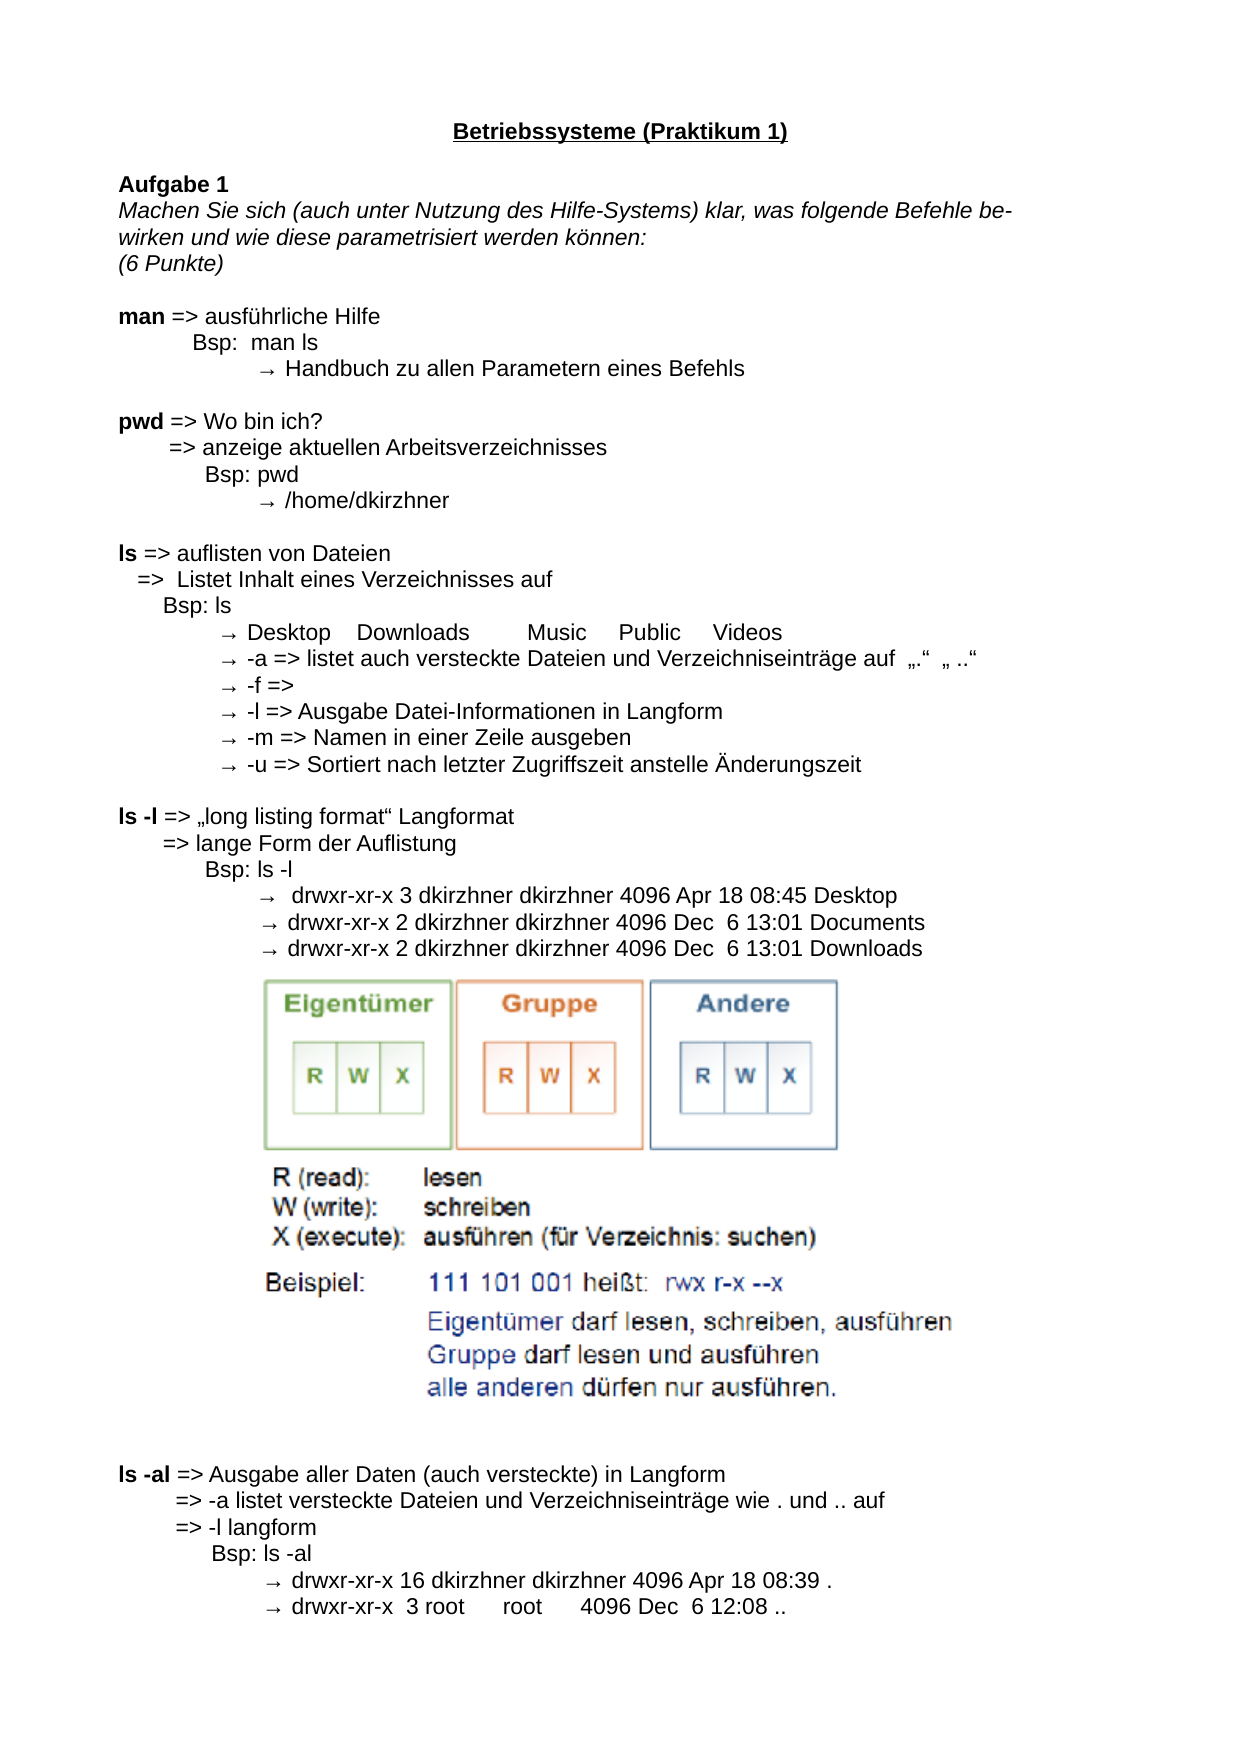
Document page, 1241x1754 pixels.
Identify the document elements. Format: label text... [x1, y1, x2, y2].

text => Listet Inhalt eines Verzeichnisses auf [118, 566, 1122, 592]
text → -f => [118, 672, 1122, 698]
text → drwxr-xr-x 3 root root 4096 Dec 6 12:08 .. [118, 1593, 1122, 1619]
text Bsp: pwd [118, 461, 1122, 487]
text ls -l => „long listing format“ Langformat [118, 803, 1122, 830]
text Bsp: ls [118, 592, 1122, 619]
text => -l langform [118, 1514, 1122, 1540]
picture [262, 978, 963, 1409]
text => -a listet versteckte Dateien und Verzeichniseinträge wie . und .. auf [118, 1487, 1122, 1514]
text → -u => Sortiert nach letzter Zugriffszeit anstelle Änderungszeit [118, 751, 1122, 777]
text pwd => Wo bin ich? [118, 408, 1122, 434]
text Machen Sie sich (auch unter Nutzung des Hilfe-Systems) klar, was folgende Befehle be- [118, 197, 1122, 223]
text wirken und wie diese parametrisiert werden können: [118, 223, 1122, 250]
text → -l => Ausgabe Datei-Informationen in Langform [118, 698, 1122, 724]
text → -a => listet auch versteckte Dateien und Verzeichniseinträge auf „.“ „ ..“ [118, 645, 1122, 672]
text → Desktop Downloads Music Public Videos [118, 619, 1122, 645]
text ls => auflisten von Dateien [118, 540, 1122, 566]
text → drwxr-xr-x 2 dkirzhner dkirzhner 4096 Dec 6 13:01 Documents [118, 909, 1122, 935]
text → drwxr-xr-x 16 dkirzhner dkirzhner 4096 Apr 18 08:39 . [118, 1567, 1122, 1593]
text ls -al => Ausgabe aller Daten (auch versteckte) in Langform [118, 1461, 1122, 1487]
text man => ausführliche Hilfe [118, 303, 1122, 329]
text Betriebssysteme (Praktikum 1) [118, 118, 1122, 144]
text → drwxr-xr-x 2 dkirzhner dkirzhner 4096 Dec 6 13:01 Downloads [118, 935, 1122, 961]
text → -m => Namen in einer Zeile ausgeben [118, 724, 1122, 751]
text → Handbuch zu allen Parametern eines Befehls [118, 355, 1122, 382]
text => anzeige aktuellen Arbeitsverzeichnisses [118, 434, 1122, 461]
text (6 Punkte) [118, 250, 1122, 276]
text => lange Form der Auflistung [118, 830, 1122, 856]
text → drwxr-xr-x 3 dkirzhner dkirzhner 4096 Apr 18 08:45 Desktop [118, 882, 1122, 909]
text Bsp: ls -al [118, 1540, 1122, 1567]
text Aufgabe 1 [118, 171, 1122, 197]
text → /home/dkirzhner [118, 487, 1122, 513]
text Bsp: man ls [118, 329, 1122, 355]
text Bsp: ls -l [118, 856, 1122, 882]
